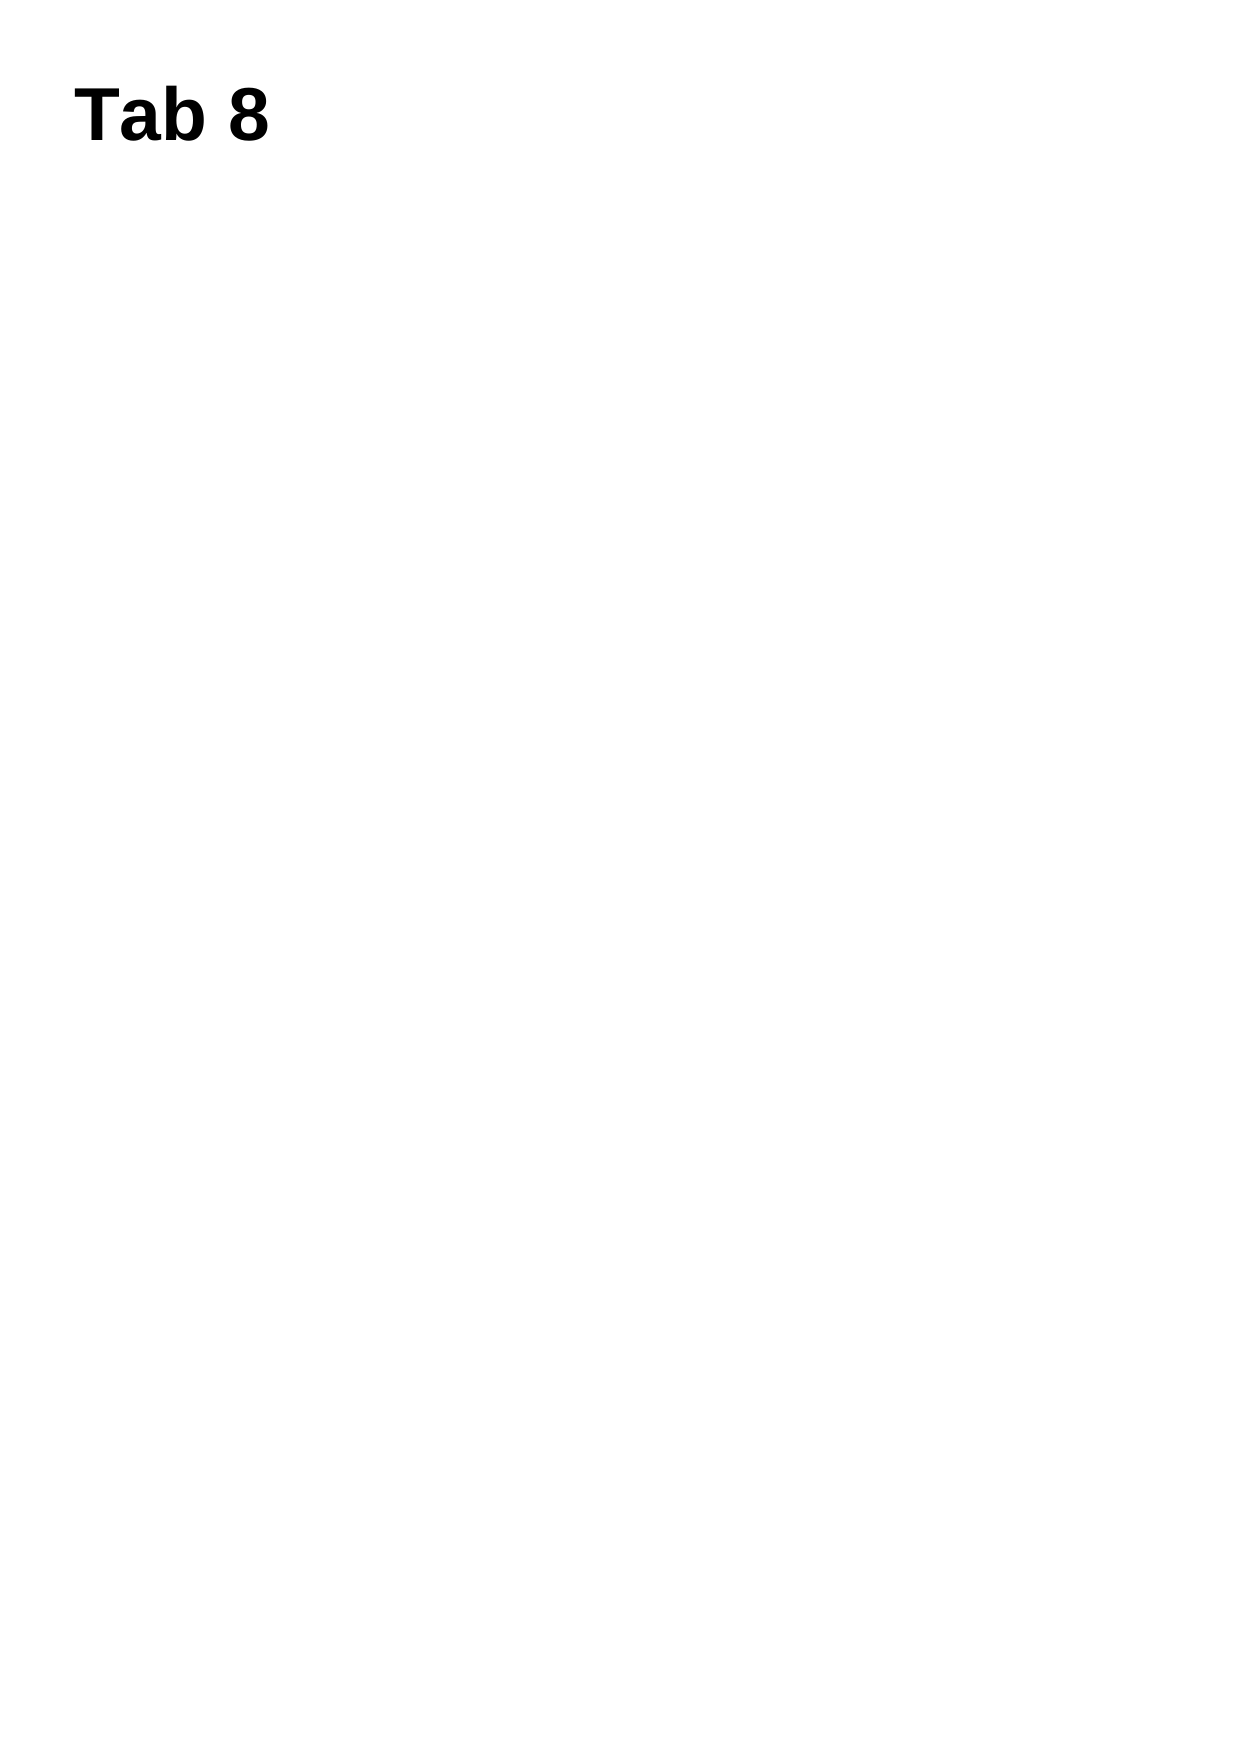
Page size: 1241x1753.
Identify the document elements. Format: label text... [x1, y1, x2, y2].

title Tab 8 [74, 70, 1178, 156]
